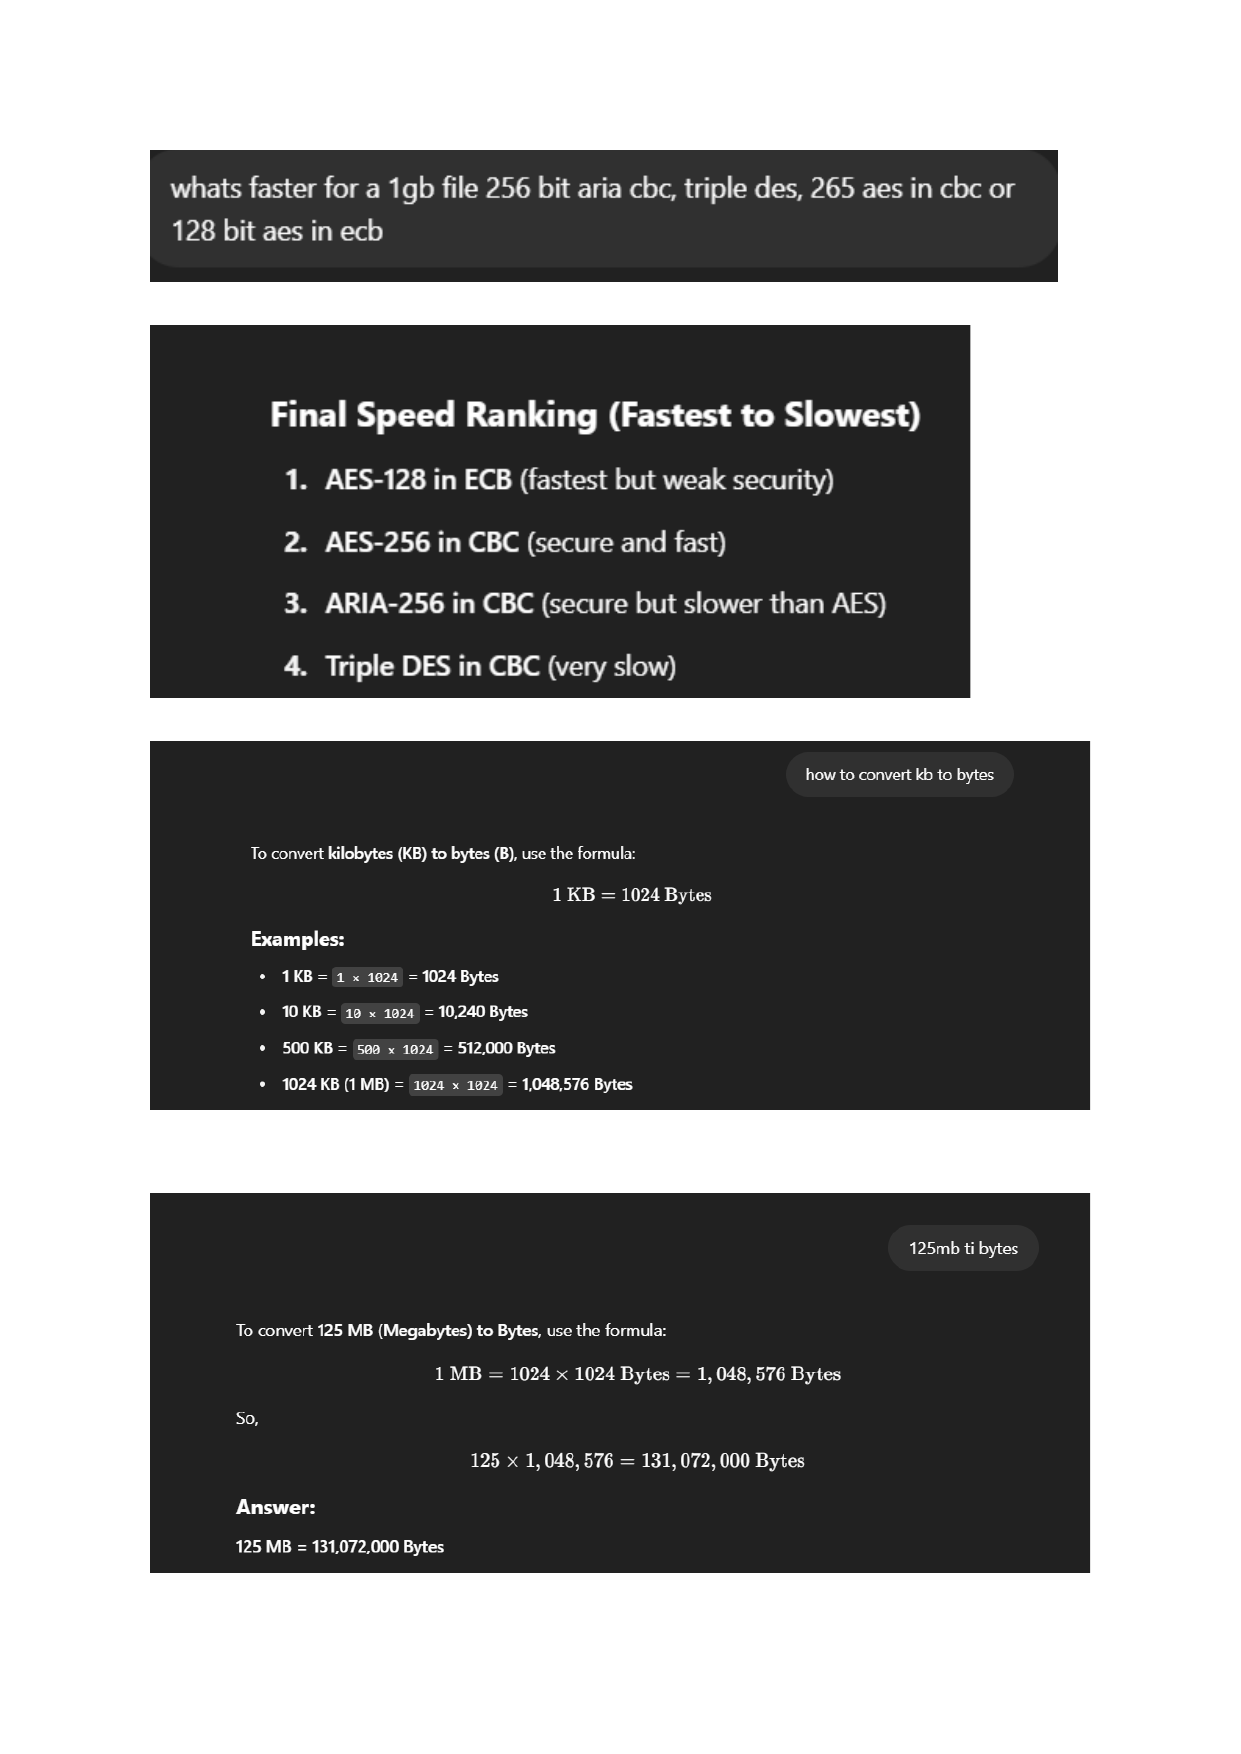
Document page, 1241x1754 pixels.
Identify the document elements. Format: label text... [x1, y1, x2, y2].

text What Is Meant by revocation when you make a key invalid so that they can no longer be used why is it difficult of guarantee effective revocation with gpg you can store your key on public servers but you have to revoke them on he public servers also padding was likely added as there was not a full block of data so the padding filled this space [150, 1110, 1090, 1193]
text What Is Meant by revocation when you make a key invalid so that they can no longer be used why is it difficult of guarantee effective revocation with gpg you can store your key on public servers but you have to revoke them on he public servers also padding was likely added as there was not a full block of data so the padding filled this space [150, 150, 1090, 741]
